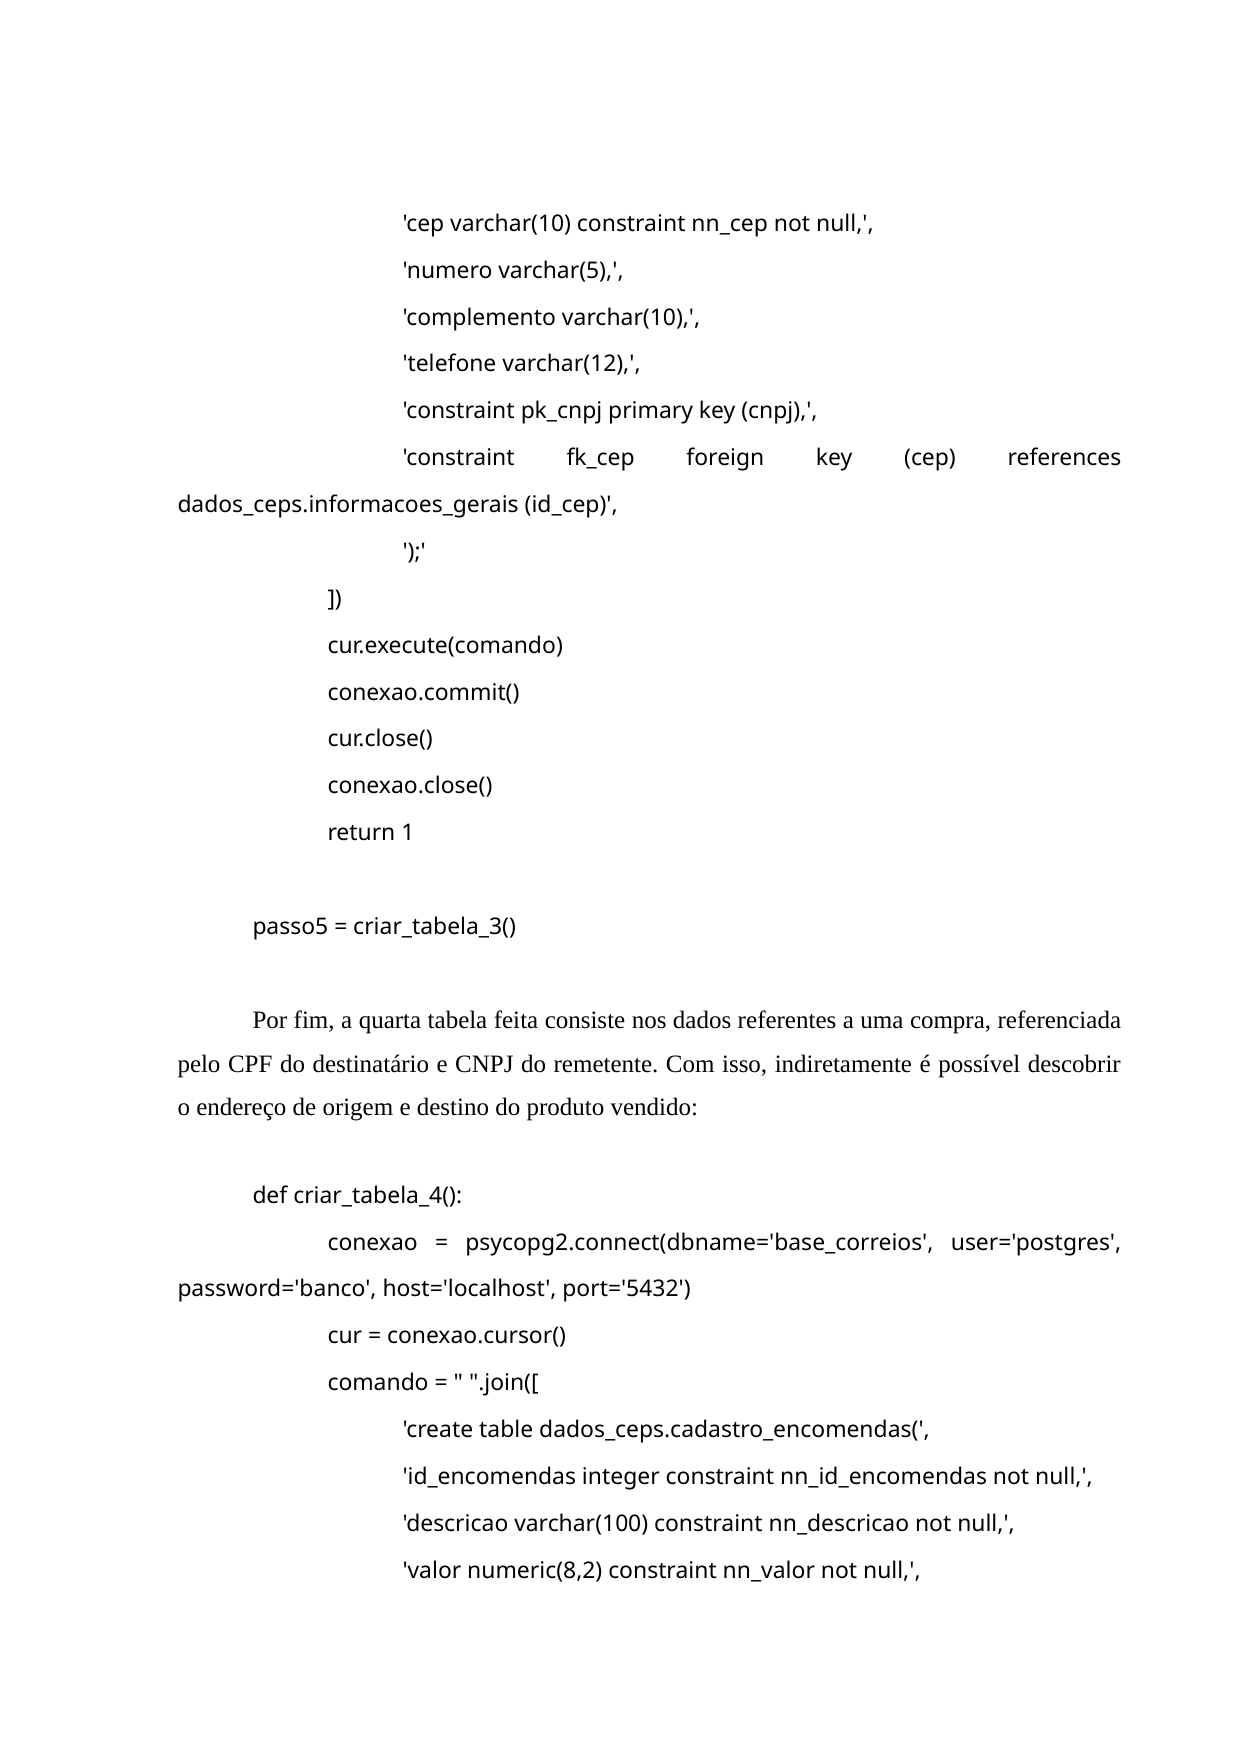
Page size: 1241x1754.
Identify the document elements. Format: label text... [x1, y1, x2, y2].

text ');' [177, 535, 1122, 566]
text 'cep varchar(10) constraint nn_cep not null,', [177, 207, 1122, 238]
text 'numero varchar(5),', [177, 253, 1122, 285]
text conexao.close() [177, 769, 1122, 800]
text return 1 [177, 816, 1122, 847]
text conexao = psycopg2.connect(dbname='base_correios', user='postgres', password='banco', host='localhost', port='5432') [177, 1225, 1122, 1303]
text 'id_encomendas integer constraint nn_id_encomendas not null,', [177, 1460, 1122, 1491]
text 'complemento varchar(10),', [177, 300, 1122, 332]
text passo5 = criar_tabela_3() [177, 910, 1122, 941]
text cur.close() [177, 722, 1122, 753]
text comando = " ".join([ [177, 1366, 1122, 1397]
text cur.execute(comando) [177, 628, 1122, 660]
text Por fim, a quarta tabela feita consiste nos dados referentes a uma compra, referenciada pelo CPF do destinatário e CNPJ do remetente. Com isso, indiretamente é possível descobrir o endereço de origem e destino do produto vendido: [177, 1003, 1122, 1121]
text 'telefone varchar(12),', [177, 347, 1122, 378]
text ]) [177, 582, 1122, 613]
text cur = conexao.cursor() [177, 1319, 1122, 1350]
text 'create table dados_ceps.cadastro_encomendas(', [177, 1413, 1122, 1444]
text 'constraint pk_cnpj primary key (cnpj),', [177, 394, 1122, 425]
text 'descricao varchar(100) constraint nn_descricao not null,', [177, 1507, 1122, 1538]
text conexao.commit() [177, 675, 1122, 707]
text def criar_tabela_4(): [177, 1178, 1122, 1210]
text 'constraint fk_cep foreign key (cep) references dados_ceps.informacoes_gerais (id_cep)', [177, 441, 1122, 519]
text 'valor numeric(8,2) constraint nn_valor not null,', [177, 1553, 1122, 1585]
